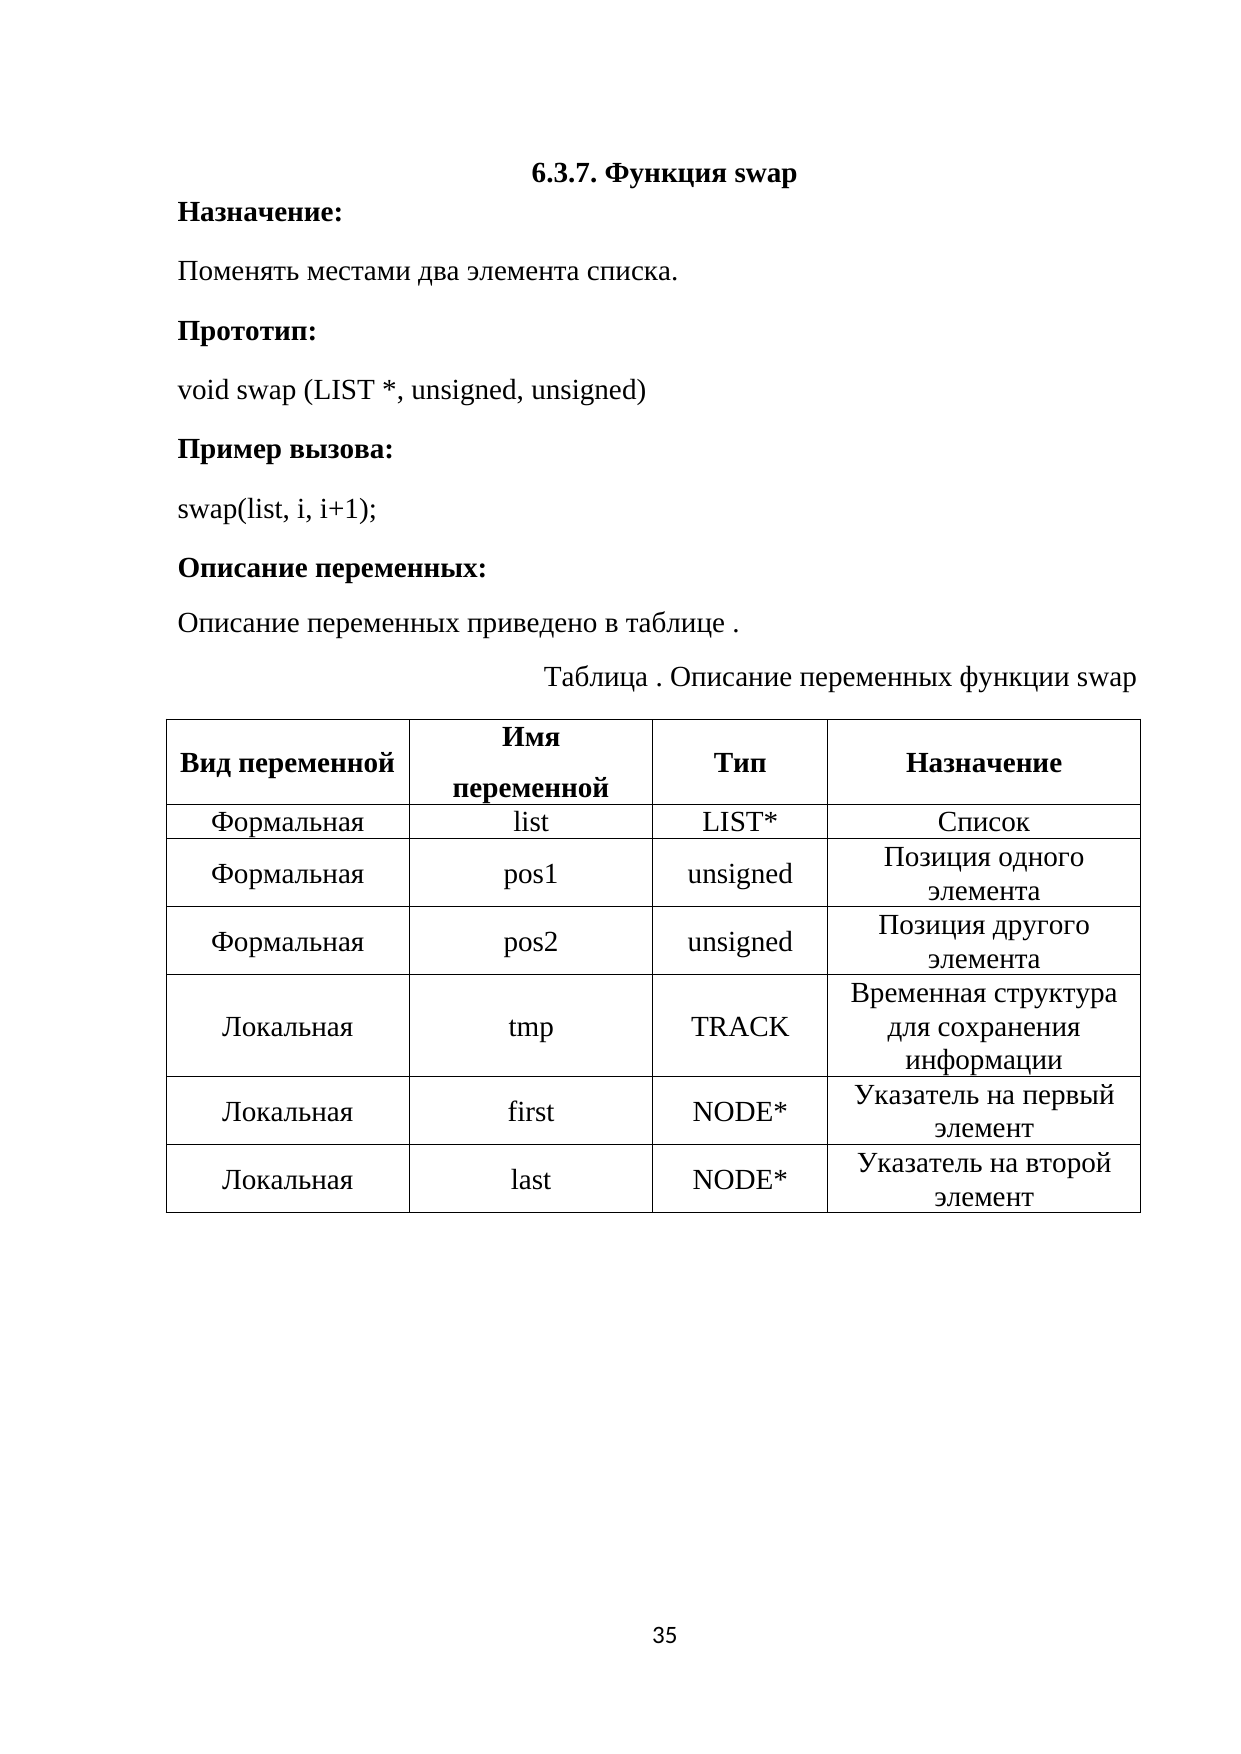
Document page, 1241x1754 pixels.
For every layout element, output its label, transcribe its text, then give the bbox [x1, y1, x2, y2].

table_cell pos1 [410, 839, 652, 906]
text Таблица . Описание переменных функции swap [177, 659, 1137, 693]
table_header Вид переменной [167, 720, 409, 803]
table_cell Локальная [167, 1077, 409, 1144]
table_header Тип [653, 720, 827, 803]
table_cell list [410, 805, 652, 838]
text Прототип: [177, 313, 1152, 346]
table_cell Локальная [167, 975, 409, 1076]
table_cell unsigned [653, 839, 827, 906]
table_cell NODE* [653, 1077, 827, 1144]
table_cell Позиция другого элемента [828, 907, 1140, 974]
table_cell Формальная [167, 839, 409, 906]
table_cell TRACK [653, 975, 827, 1076]
table_cell Список [828, 805, 1140, 838]
table_cell Формальная [167, 805, 409, 838]
table_cell unsigned [653, 907, 827, 974]
text Пример вызова: [177, 432, 1152, 465]
table_cell LIST* [653, 805, 827, 838]
table_cell Указатель на второй элемент [828, 1145, 1140, 1212]
table_cell tmp [410, 975, 652, 1076]
table_header Имя переменной [410, 720, 652, 803]
text swap(list, i, i+1); [177, 491, 1152, 524]
table_cell Позиция одного элемента [828, 839, 1140, 906]
text Поменять местами два элемента списка. [177, 253, 1152, 287]
table_cell Локальная [167, 1145, 409, 1212]
text Описание переменных приведено в таблице . [177, 605, 1152, 638]
table_header Назначение [828, 720, 1140, 803]
table_cell pos2 [410, 907, 652, 974]
text Описание переменных: [177, 550, 1152, 584]
table_cell Временная структура для сохранения информации [828, 975, 1140, 1076]
subtitle 6.3.7. Функция swap [177, 156, 1152, 189]
text Назначение: [177, 194, 1152, 228]
table_cell NODE* [653, 1145, 827, 1212]
table_cell Указатель на первый элемент [828, 1077, 1140, 1144]
table_cell last [410, 1145, 652, 1212]
table_cell Формальная [167, 907, 409, 974]
text void swap (LIST *, unsigned, unsigned) [177, 372, 1152, 406]
table_cell first [410, 1077, 652, 1144]
